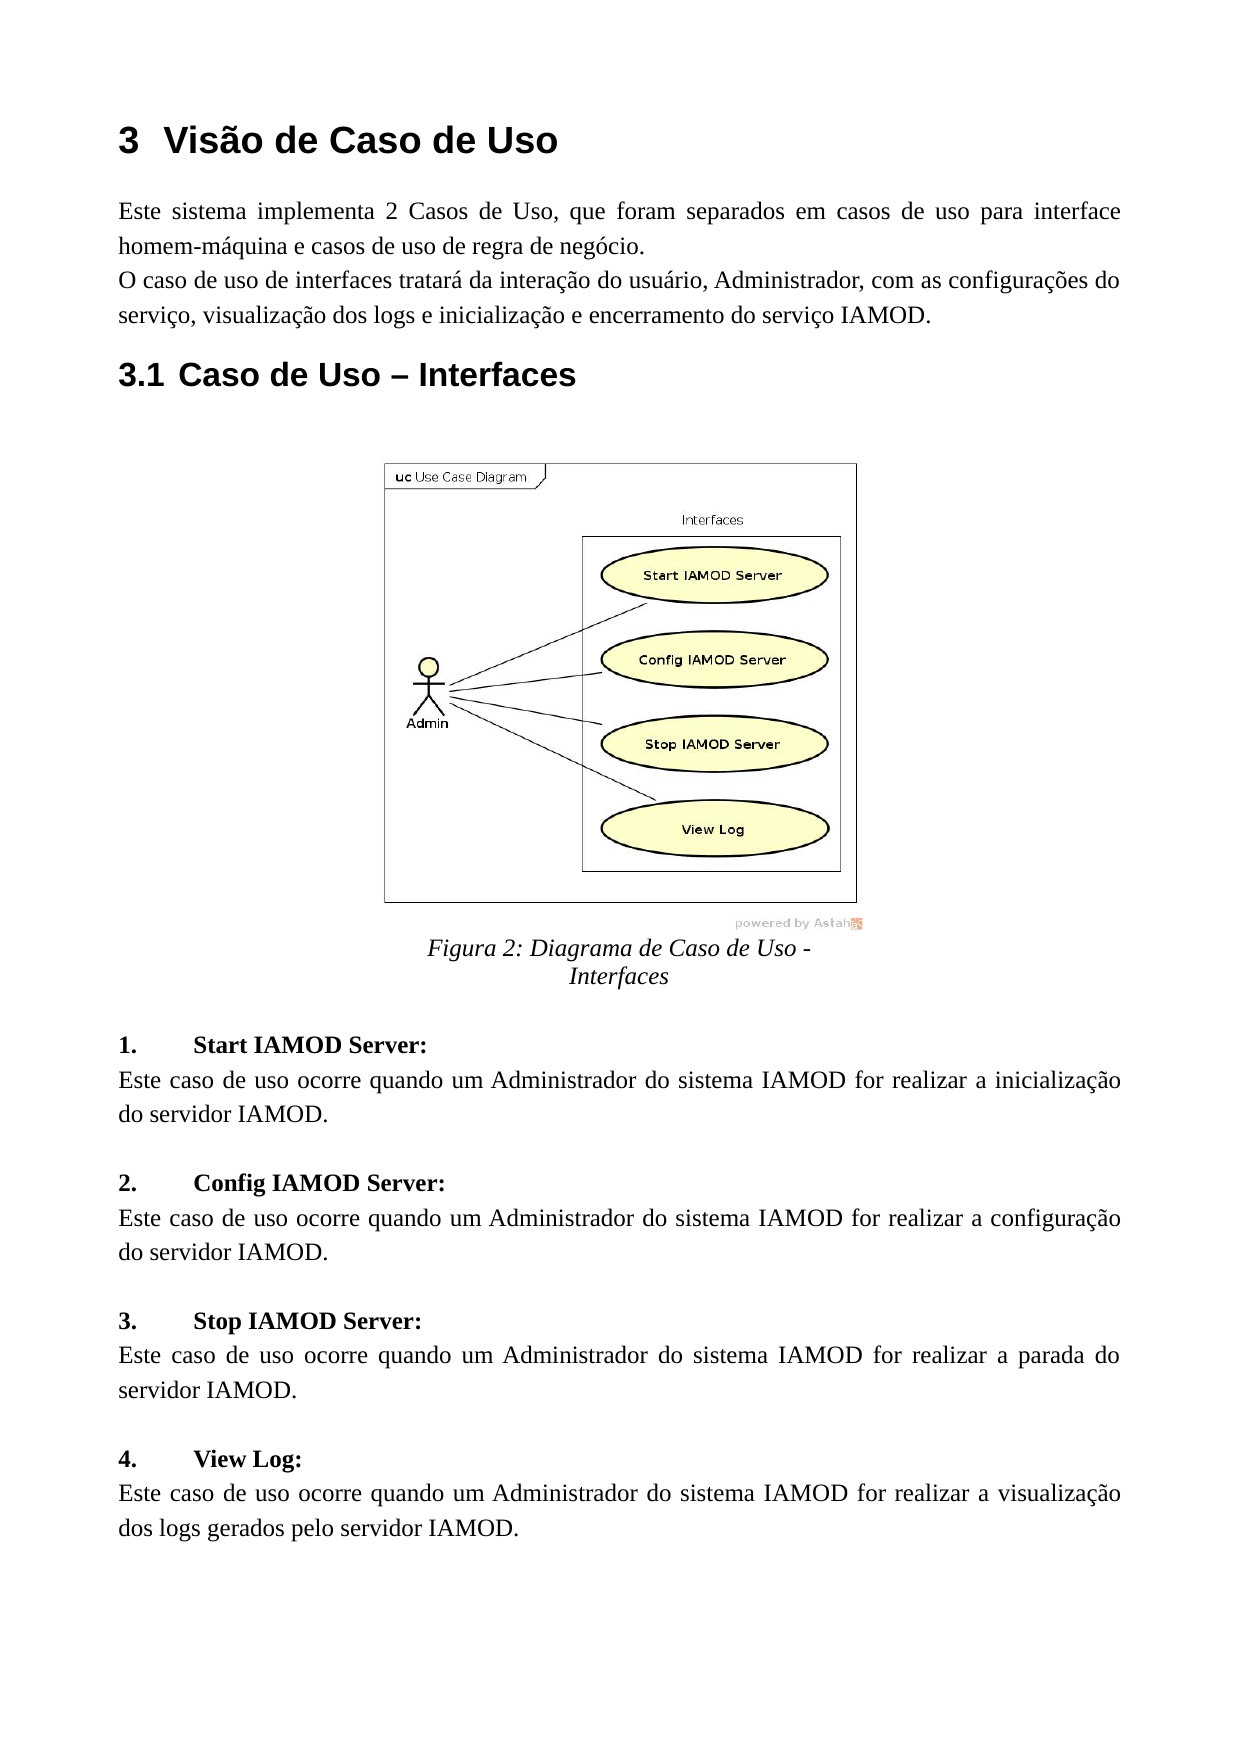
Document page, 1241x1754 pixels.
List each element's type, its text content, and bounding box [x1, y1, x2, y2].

picture [374, 453, 866, 933]
list Config IAMOD Server: [118, 1168, 1122, 1197]
text Este caso de uso ocorre quando um Administrador do sistema IAMOD for realizar a inicialização do servidor IAMOD. [118, 1065, 1122, 1128]
subtitle Caso de Uso – Interfaces [118, 355, 1122, 394]
list View Log: [118, 1444, 1122, 1473]
text Este caso de uso ocorre quando um Administrador do sistema IAMOD for realizar a visualização dos logs gerados pelo servidor IAMOD. [118, 1478, 1122, 1542]
text O caso de uso de interfaces tratará da interação do usuário, Administrador, com as configurações do serviço, visualização dos logs e inicialização e encerramento do serviço IAMOD. [118, 265, 1122, 328]
subtitle Visão de Caso de Uso [118, 118, 1122, 162]
list Stop IAMOD Server: [118, 1306, 1122, 1335]
list Start IAMOD Server: [118, 1030, 1122, 1059]
text Figura 2: Diagrama de Caso de Uso - Interfaces [374, 933, 866, 990]
text Este caso de uso ocorre quando um Administrador do sistema IAMOD for realizar a configuração do servidor IAMOD. [118, 1203, 1122, 1266]
text Este caso de uso ocorre quando um Administrador do sistema IAMOD for realizar a parada do servidor IAMOD. [118, 1341, 1122, 1404]
text Este sistema implementa 2 Casos de Uso, que foram separados em casos de uso para interface homem-máquina e casos de uso de regra de negócio. [118, 196, 1122, 259]
